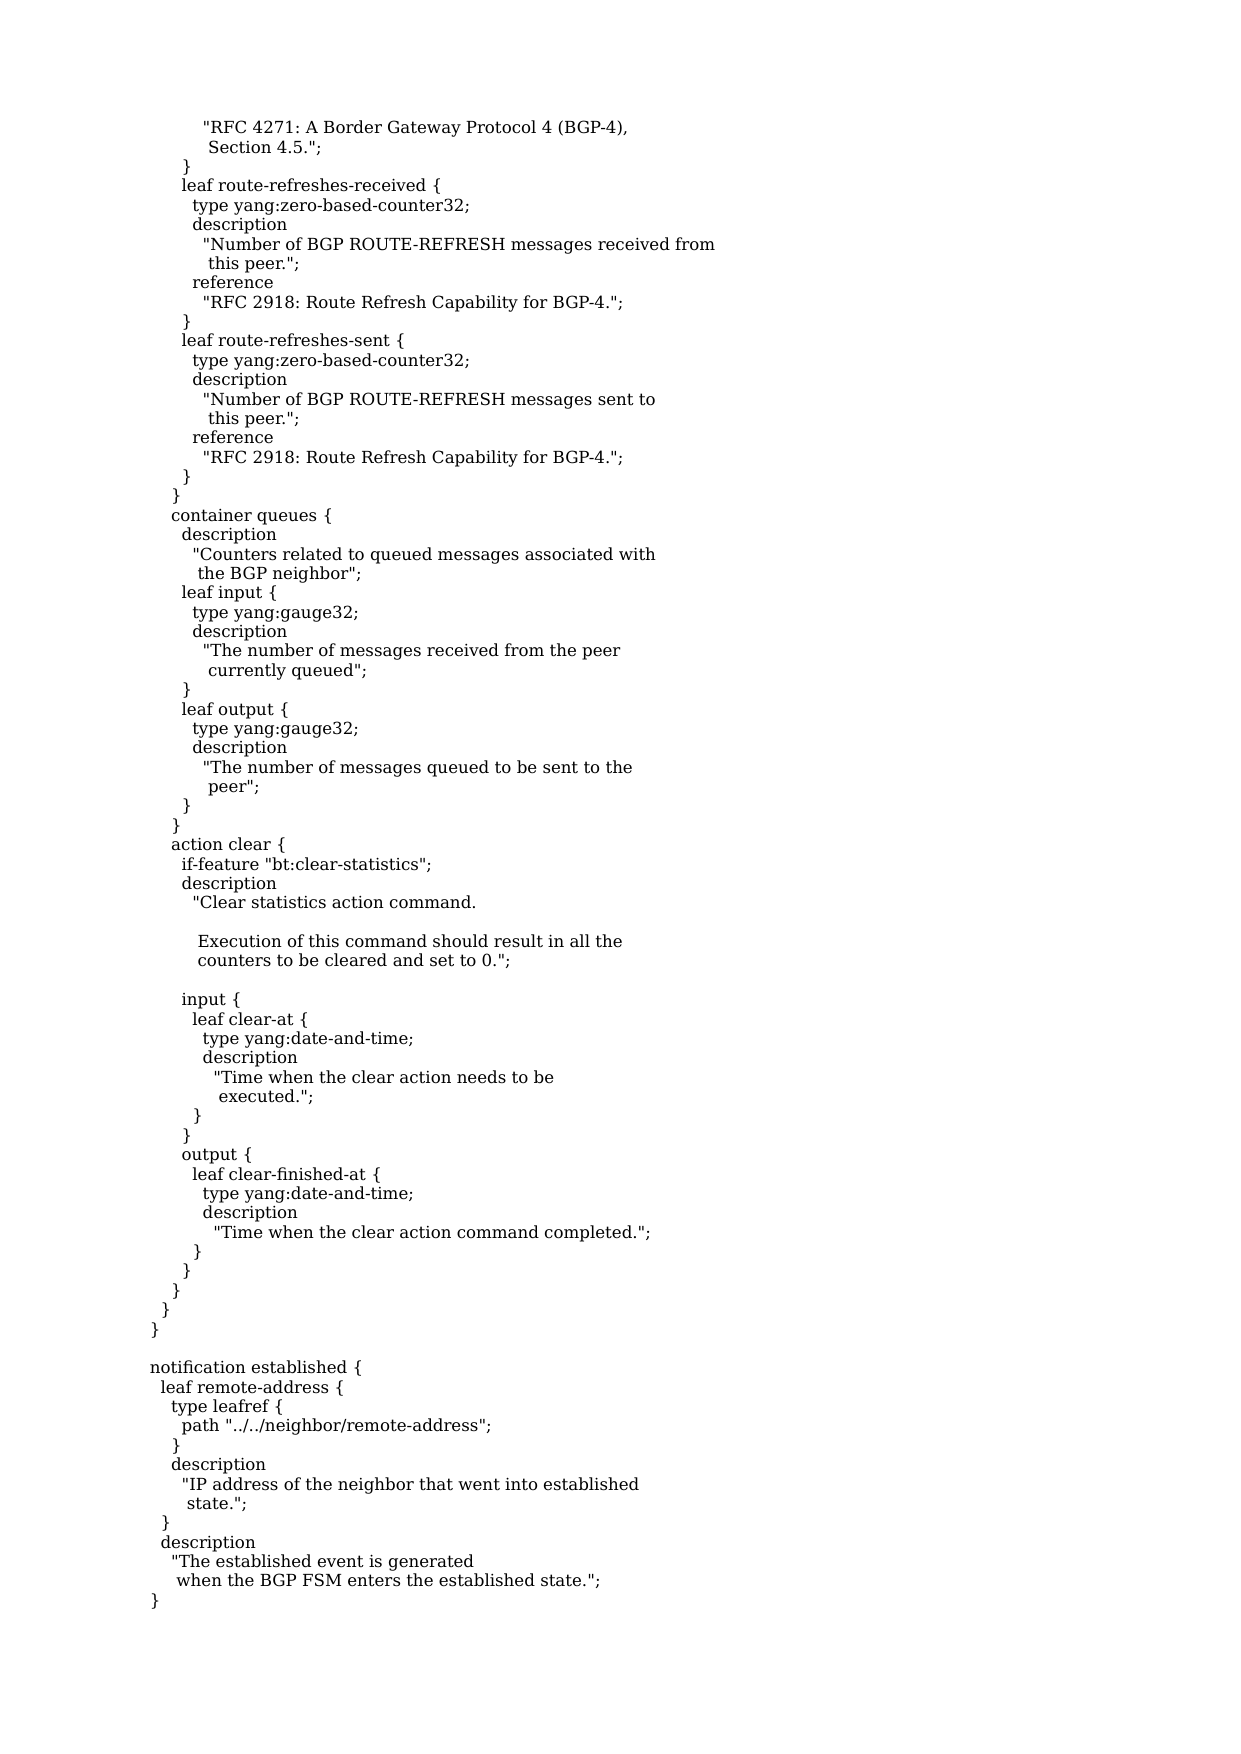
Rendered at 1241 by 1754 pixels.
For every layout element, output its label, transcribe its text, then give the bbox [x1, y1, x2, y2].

text description [118, 1048, 1122, 1067]
text leaf route-refreshes-received { [118, 176, 1122, 196]
text } [118, 1591, 1122, 1610]
text } [118, 312, 1122, 331]
text "RFC 2918: Route Refresh Capability for BGP-4."; [118, 292, 1122, 312]
text "Number of BGP ROUTE-REFRESH messages received from [118, 234, 1122, 254]
text when the BGP FSM enters the established state."; [118, 1571, 1122, 1591]
text notification established { [118, 1358, 1122, 1377]
text leaf remote-address { [118, 1377, 1122, 1397]
text executed."; [118, 1087, 1122, 1106]
text description [118, 1203, 1122, 1222]
text } [118, 1261, 1122, 1281]
text } [118, 1242, 1122, 1261]
text Section 4.5."; [118, 137, 1122, 157]
text container queues { [118, 506, 1122, 525]
text "The number of messages queued to be sent to the [118, 757, 1122, 777]
text description [118, 1455, 1122, 1474]
text output { [118, 1145, 1122, 1164]
text leaf input { [118, 583, 1122, 602]
text "Time when the clear action needs to be [118, 1067, 1122, 1087]
text type yang:gauge32; [118, 602, 1122, 622]
text type yang:zero-based-counter32; [118, 196, 1122, 215]
text description [118, 215, 1122, 234]
text "IP address of the neighbor that went into established [118, 1474, 1122, 1494]
text "Number of BGP ROUTE-REFRESH messages sent to [118, 389, 1122, 409]
text type yang:gauge32; [118, 719, 1122, 738]
text "RFC 4271: A Border Gateway Protocol 4 (BGP-4), [118, 118, 1122, 137]
text the BGP neighbor"; [118, 564, 1122, 583]
text input { [118, 990, 1122, 1009]
text description [118, 525, 1122, 544]
text reference [118, 273, 1122, 292]
text if-feature "bt:clear-statistics"; [118, 854, 1122, 874]
text "RFC 2918: Route Refresh Capability for BGP-4."; [118, 447, 1122, 467]
text reference [118, 428, 1122, 447]
text } [118, 680, 1122, 699]
text counters to be cleared and set to 0."; [118, 951, 1122, 971]
text } [118, 1300, 1122, 1319]
text action clear { [118, 835, 1122, 854]
text peer"; [118, 777, 1122, 796]
text Execution of this command should result in all the [118, 932, 1122, 951]
text currently queued"; [118, 661, 1122, 680]
text description [118, 622, 1122, 641]
text this peer."; [118, 254, 1122, 273]
text type yang:date-and-time; [118, 1029, 1122, 1048]
text } [118, 1106, 1122, 1126]
text } [118, 157, 1122, 176]
text } [118, 1436, 1122, 1455]
text "Counters related to queued messages associated with [118, 544, 1122, 564]
text description [118, 1532, 1122, 1552]
text "Time when the clear action command completed."; [118, 1222, 1122, 1242]
text } [118, 1281, 1122, 1300]
text "Clear statistics action command. [118, 893, 1122, 912]
text type leafref { [118, 1397, 1122, 1416]
text description [118, 738, 1122, 757]
text description [118, 370, 1122, 389]
text leaf clear-finished-at { [118, 1164, 1122, 1184]
text type yang:zero-based-counter32; [118, 351, 1122, 370]
text } [118, 467, 1122, 486]
text leaf output { [118, 699, 1122, 719]
text "The established event is generated [118, 1552, 1122, 1571]
text } [118, 486, 1122, 506]
text } [118, 1319, 1122, 1339]
text this peer."; [118, 409, 1122, 428]
text } [118, 816, 1122, 835]
text description [118, 874, 1122, 893]
text type yang:date-and-time; [118, 1184, 1122, 1203]
text } [118, 796, 1122, 816]
text leaf clear-at { [118, 1009, 1122, 1029]
text state."; [118, 1494, 1122, 1513]
text "The number of messages received from the peer [118, 641, 1122, 661]
text path "../../neighbor/remote-address"; [118, 1416, 1122, 1436]
text } [118, 1513, 1122, 1532]
text } [118, 1126, 1122, 1145]
text leaf route-refreshes-sent { [118, 331, 1122, 351]
